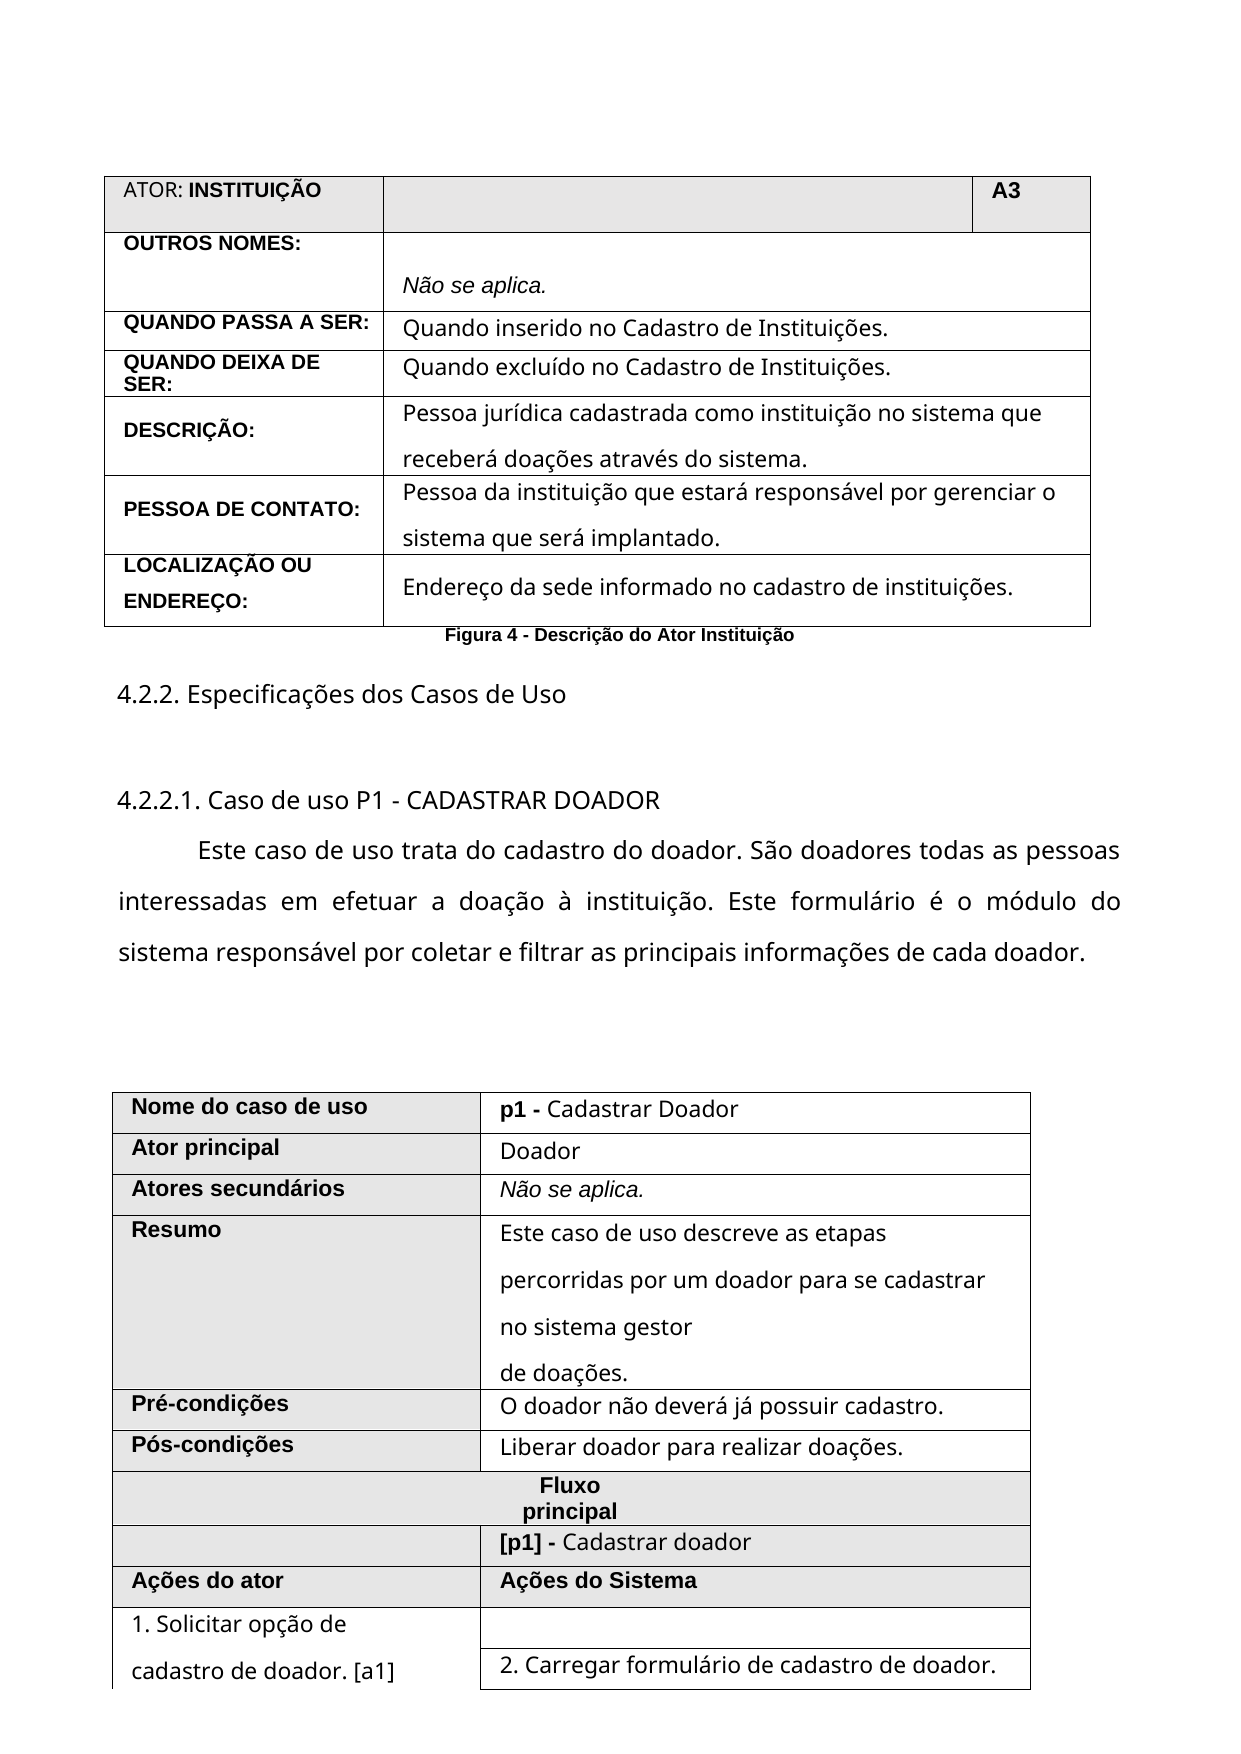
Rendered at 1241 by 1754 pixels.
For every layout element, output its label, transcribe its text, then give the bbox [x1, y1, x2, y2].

table_cell Pós-condições [113, 1431, 480, 1471]
table_header Nome do caso de uso [113, 1093, 480, 1133]
table_cell 1. Solicitar opção de cadastro de doador. [a1] [113, 1608, 480, 1689]
table_header A3 [973, 177, 1090, 232]
table_header [384, 177, 972, 232]
table_cell Não se aplica. [384, 233, 1090, 311]
table_cell DESCRIÇÃO: [105, 397, 383, 475]
table_cell Ator principal [113, 1134, 480, 1174]
table_cell QUANDO PASSA A SER: [105, 312, 383, 350]
table_cell Este caso de uso descreve as etapas percorridas por um doador para se cadastrar no sistema gestor de doações. [481, 1216, 1030, 1388]
table_cell Ações do Sistema [481, 1567, 1030, 1607]
table_cell OUTROS NOMES: [105, 233, 383, 311]
table_cell LOCALIZAÇÃO OU ENDEREÇO: [105, 555, 383, 626]
table_cell Quando excluído no Cadastro de Instituições. [384, 351, 1090, 396]
table_cell Pessoa jurídica cadastrada como instituição no sistema que receberá doações através do sistema. [384, 397, 1090, 475]
table_cell Liberar doador para realizar doações. [481, 1431, 1030, 1471]
table_cell 2. Carregar formulário de cadastro de doador. [481, 1649, 1030, 1689]
text Figura 4 - Descrição do Ator Instituição [155, 627, 1084, 645]
table_header p1 - Cadastrar Doador [481, 1093, 1030, 1133]
list Caso de uso P1 - CADASTRAR DOADOR [117, 783, 1146, 817]
table_cell Pré-condições [113, 1390, 480, 1429]
table_cell Resumo [113, 1216, 480, 1388]
text Este caso de uso trata do cadastro do doador. São doadores todas as pessoas interessadas em efetuar a doação à instituição. Este formulário é o módulo do sistema responsável por coletar e filtrar as principais informações de cada doador. [118, 833, 1122, 969]
list Especificações dos Casos de Uso [117, 677, 1146, 711]
table_cell Fluxo principal [113, 1472, 1030, 1524]
table_cell O doador não deverá já possuir cadastro. [481, 1390, 1030, 1429]
table_cell [p1] - Cadastrar doador [481, 1526, 1030, 1566]
table_cell [113, 1526, 480, 1566]
table_cell Não se aplica. [481, 1175, 1030, 1215]
table_cell QUANDO DEIXA DE SER: [105, 351, 383, 396]
table_cell [481, 1608, 1030, 1648]
table_cell Doador [481, 1134, 1030, 1174]
table_cell Atores secundários [113, 1175, 480, 1215]
table_cell Quando inserido no Cadastro de Instituições. [384, 312, 1090, 350]
table_header ATOR: INSTITUIÇÃO [105, 177, 383, 232]
table_cell Endereço da sede informado no cadastro de instituições. [384, 555, 1090, 626]
table_cell PESSOA DE CONTATO: [105, 476, 383, 554]
table_cell Ações do ator [113, 1567, 480, 1607]
table_cell Pessoa da instituição que estará responsável por gerenciar o sistema que será implantado. [384, 476, 1090, 554]
